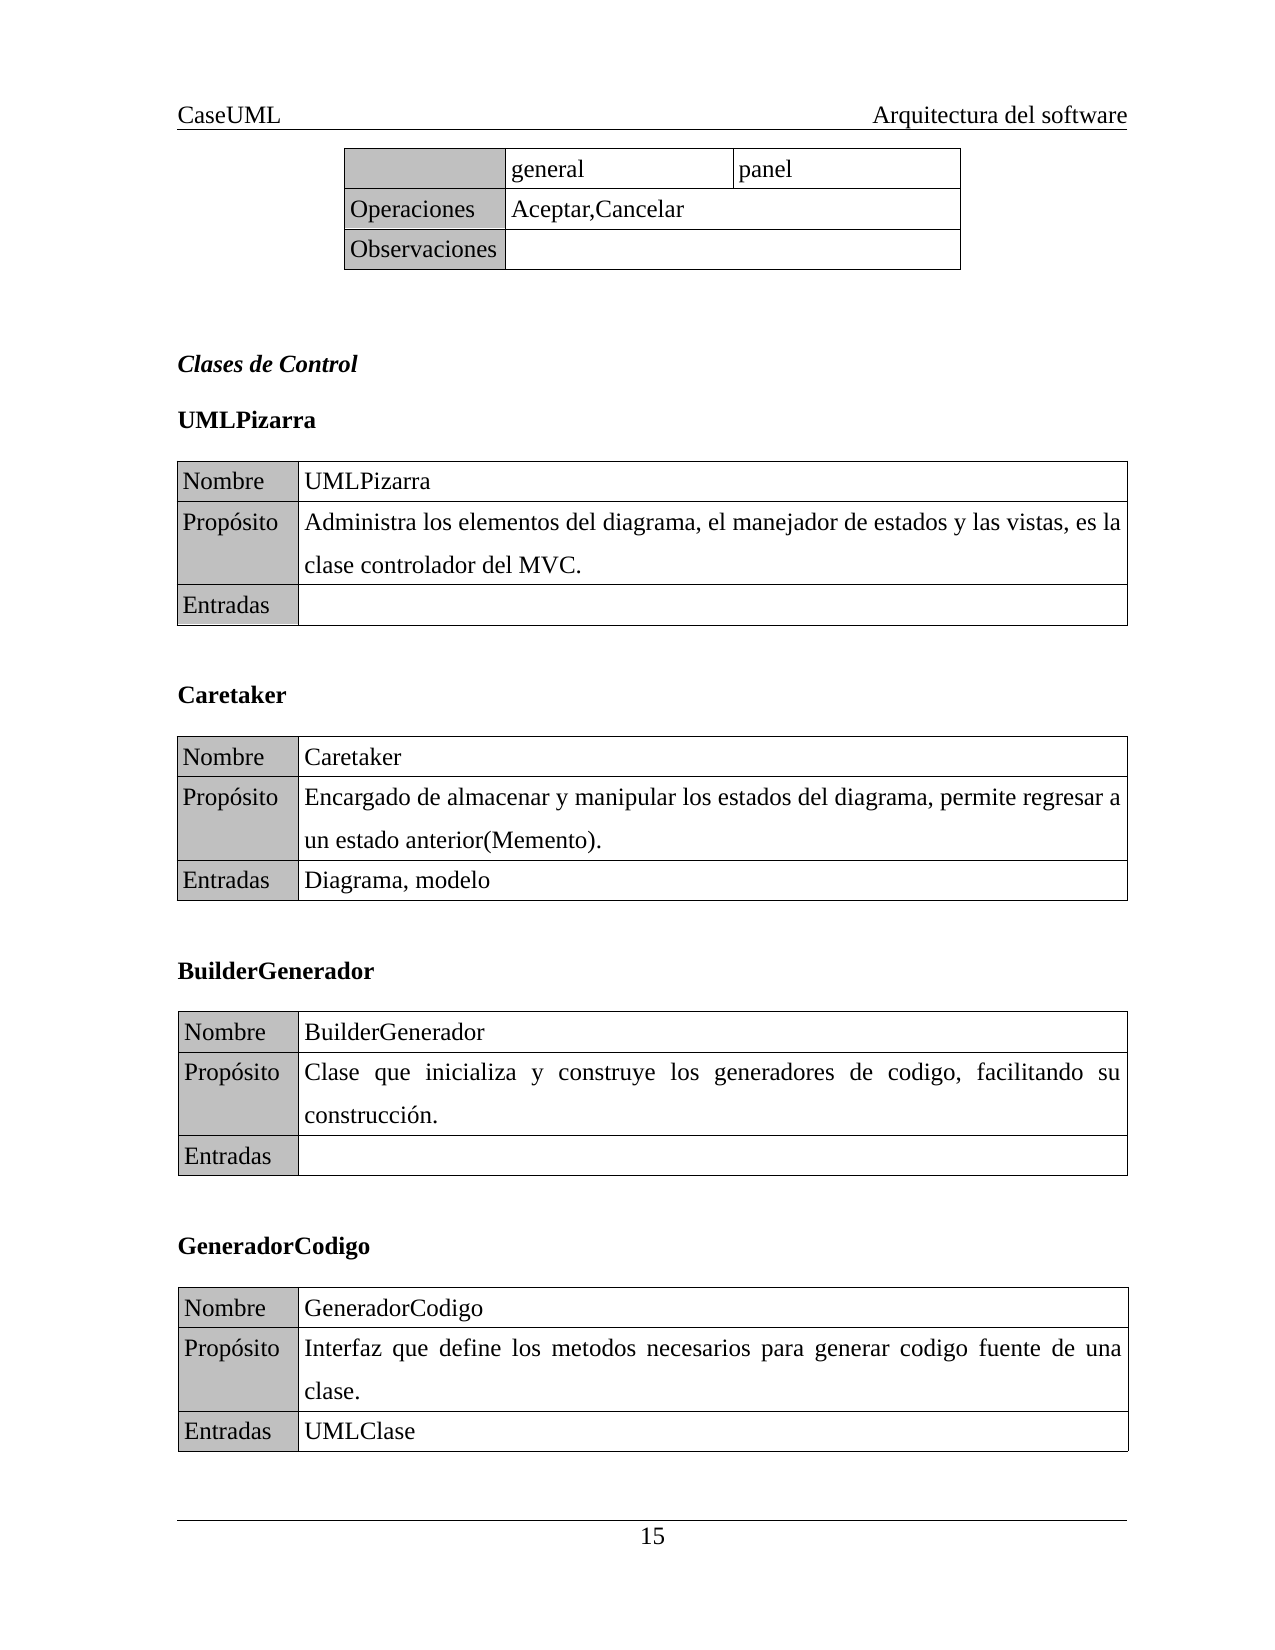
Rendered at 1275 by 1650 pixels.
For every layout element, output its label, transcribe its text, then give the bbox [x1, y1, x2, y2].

table_cell Entradas [179, 1412, 298, 1451]
table_cell general [506, 149, 733, 188]
table_cell Aceptar,Cancelar [506, 189, 960, 228]
table_cell Propósito [179, 1053, 298, 1135]
text UMLPizarra [177, 405, 1127, 434]
table_cell Encargado de almacenar y manipular los estados del diagrama, permite regresar a un estado anterior(Memento). [299, 777, 1127, 860]
text Caretaker [177, 680, 1127, 709]
table_cell Diagrama, modelo [299, 861, 1127, 900]
table_cell [299, 1136, 1127, 1175]
table_header UMLPizarra [299, 462, 1127, 501]
table_cell Administra los elementos del diagrama, el manejador de estados y las vistas, es la clase controlador del MVC. [299, 502, 1127, 584]
table_cell Observaciones [345, 230, 505, 269]
subtitle Clases de Control [177, 349, 1127, 378]
table_header Nombre [178, 737, 298, 776]
table_cell [345, 149, 505, 188]
text BuilderGenerador [177, 956, 1127, 984]
table_cell Entradas [178, 585, 298, 624]
table_header Nombre [179, 1012, 298, 1052]
table_cell Entradas [179, 1136, 298, 1175]
table_cell Propósito [179, 1328, 298, 1411]
table_cell [506, 230, 960, 269]
table_cell panel [734, 149, 960, 188]
table_cell [299, 585, 1127, 624]
table_header Nombre [179, 1288, 298, 1327]
table_header Caretaker [299, 737, 1127, 776]
table_cell Clase que inicializa y construye los generadores de codigo, facilitando su construcción. [299, 1053, 1127, 1135]
table_cell Interfaz que define los metodos necesarios para generar codigo fuente de una clase. [299, 1328, 1128, 1411]
table_cell Entradas [178, 861, 298, 900]
table_cell Operaciones [345, 189, 505, 228]
table_header Nombre [178, 462, 298, 501]
table_header BuilderGenerador [299, 1012, 1127, 1052]
table_cell Propósito [178, 502, 298, 584]
table_header GeneradorCodigo [299, 1288, 1128, 1327]
table_cell UMLClase [299, 1412, 1128, 1451]
table_cell Propósito [178, 777, 298, 860]
text GeneradorCodigo [177, 1231, 1127, 1260]
